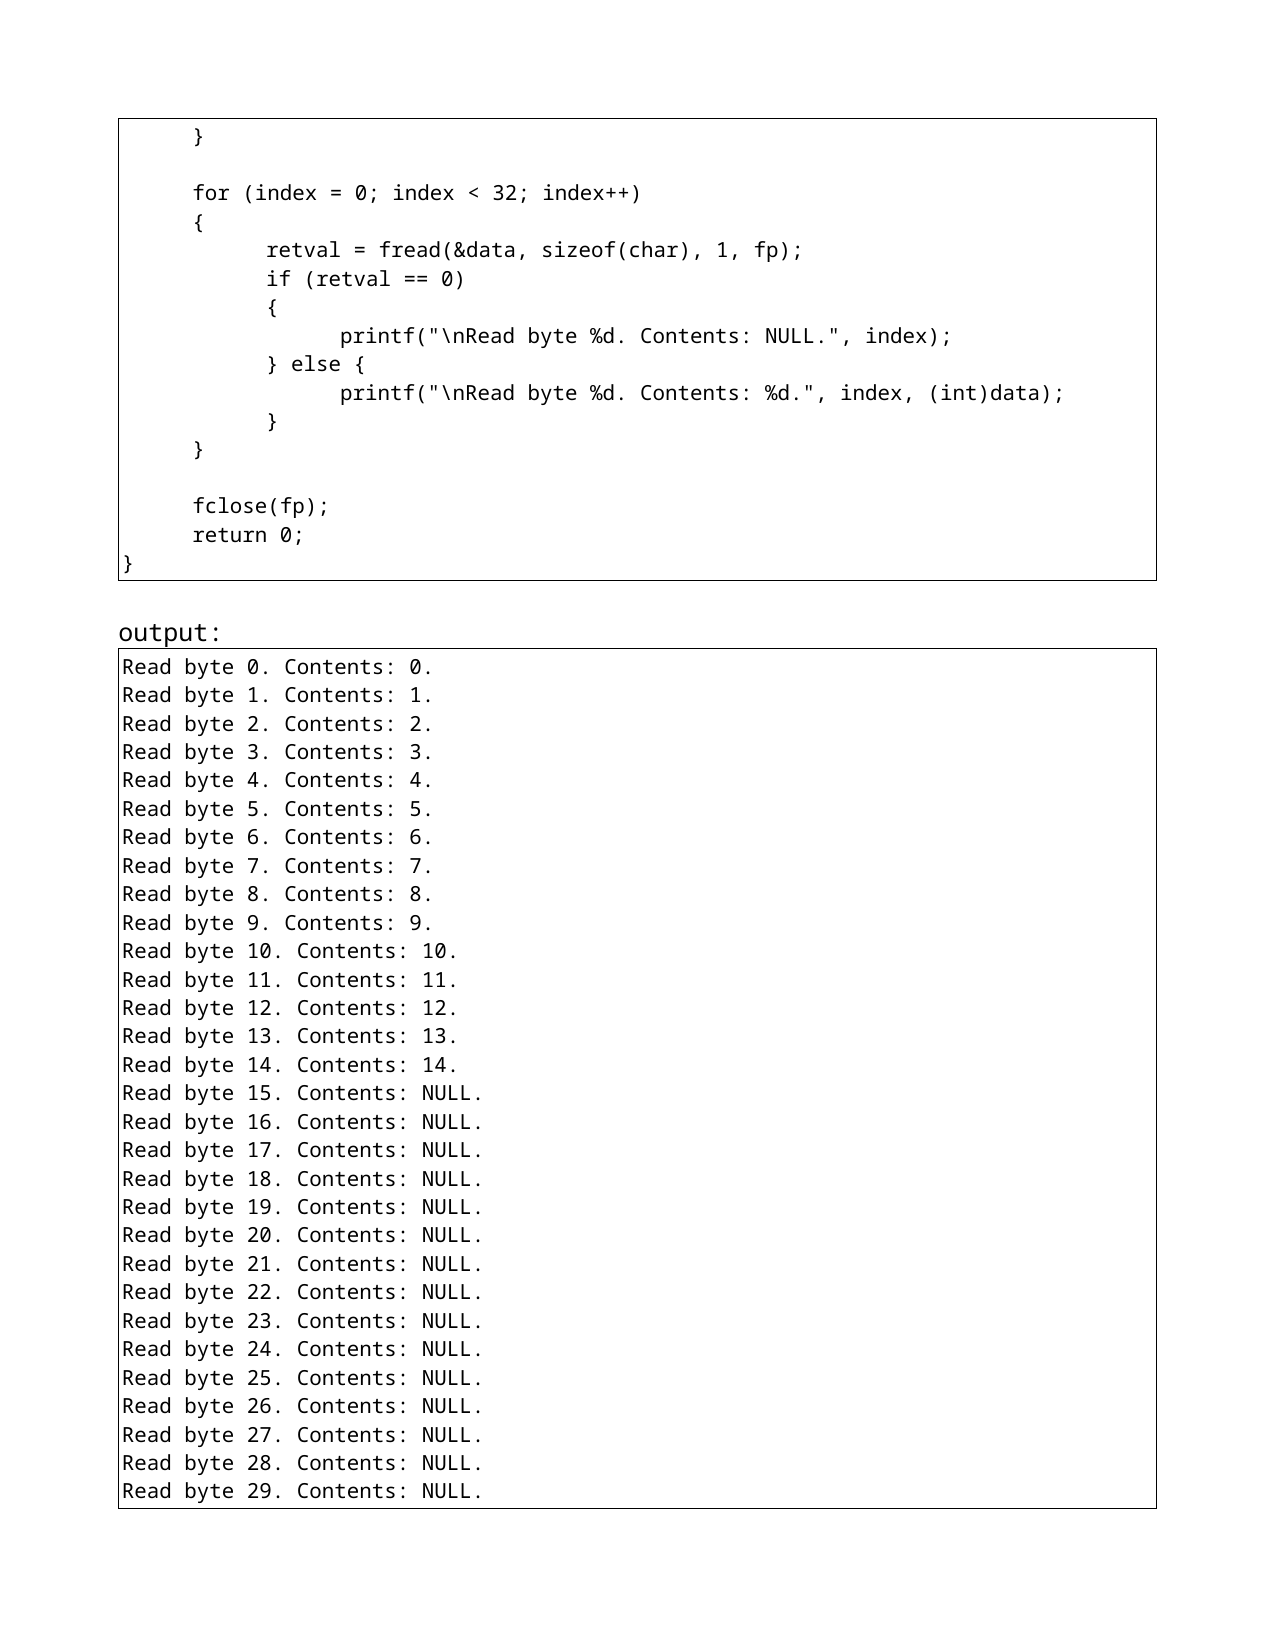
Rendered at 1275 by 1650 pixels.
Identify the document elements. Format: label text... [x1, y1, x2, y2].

text Read byte 1. Contents: 1. [119, 677, 1156, 705]
text Read byte 28. Contents: NULL. [119, 1444, 1156, 1473]
text } [119, 431, 1156, 463]
text Read byte 27. Contents: NULL. [119, 1416, 1156, 1444]
text { [119, 203, 1156, 232]
text } [119, 545, 1156, 580]
text Read byte 2. Contents: 2. [119, 705, 1156, 734]
text Read byte 25. Contents: NULL. [119, 1359, 1156, 1388]
text if (retval == 0) [119, 260, 1156, 289]
text } else { [119, 346, 1156, 374]
text output: [118, 614, 1157, 648]
text Read byte 10. Contents: 10. [119, 933, 1156, 961]
text Read byte 5. Contents: 5. [119, 791, 1156, 819]
text for (index = 0; index < 32; index++) [119, 175, 1156, 203]
text Read byte 7. Contents: 7. [119, 847, 1156, 876]
text Read byte 24. Contents: NULL. [119, 1331, 1156, 1359]
text Read byte 12. Contents: 12. [119, 989, 1156, 1018]
text printf("\nRead byte %d. Contents: %d.", index, (int)data); [119, 374, 1156, 402]
text Read byte 29. Contents: NULL. [119, 1473, 1156, 1508]
text retval = fread(&data, sizeof(char), 1, fp); [119, 232, 1156, 260]
text Read byte 19. Contents: NULL. [119, 1189, 1156, 1217]
text printf("\nRead byte %d. Contents: NULL.", index); [119, 317, 1156, 346]
text Read byte 13. Contents: 13. [119, 1018, 1156, 1046]
text Read byte 20. Contents: NULL. [119, 1217, 1156, 1246]
text { [119, 289, 1156, 317]
text Read byte 21. Contents: NULL. [119, 1246, 1156, 1274]
text Read byte 3. Contents: 3. [119, 734, 1156, 762]
text Read byte 11. Contents: 11. [119, 961, 1156, 989]
text Read byte 17. Contents: NULL. [119, 1132, 1156, 1160]
text Read byte 18. Contents: NULL. [119, 1160, 1156, 1189]
text return 0; [119, 516, 1156, 545]
text } [119, 402, 1156, 431]
text Read byte 26. Contents: NULL. [119, 1388, 1156, 1416]
text Read byte 9. Contents: 9. [119, 904, 1156, 933]
text Read byte 0. Contents: 0. [119, 649, 1156, 677]
text Read byte 8. Contents: 8. [119, 876, 1156, 904]
text Read byte 16. Contents: NULL. [119, 1103, 1156, 1132]
text Read byte 23. Contents: NULL. [119, 1302, 1156, 1331]
text Read byte 4. Contents: 4. [119, 762, 1156, 791]
text } [119, 119, 1156, 150]
text Read byte 22. Contents: NULL. [119, 1274, 1156, 1302]
text Read byte 14. Contents: 14. [119, 1046, 1156, 1075]
text Read byte 6. Contents: 6. [119, 819, 1156, 847]
text fclose(fp); [119, 488, 1156, 516]
text Read byte 15. Contents: NULL. [119, 1075, 1156, 1103]
